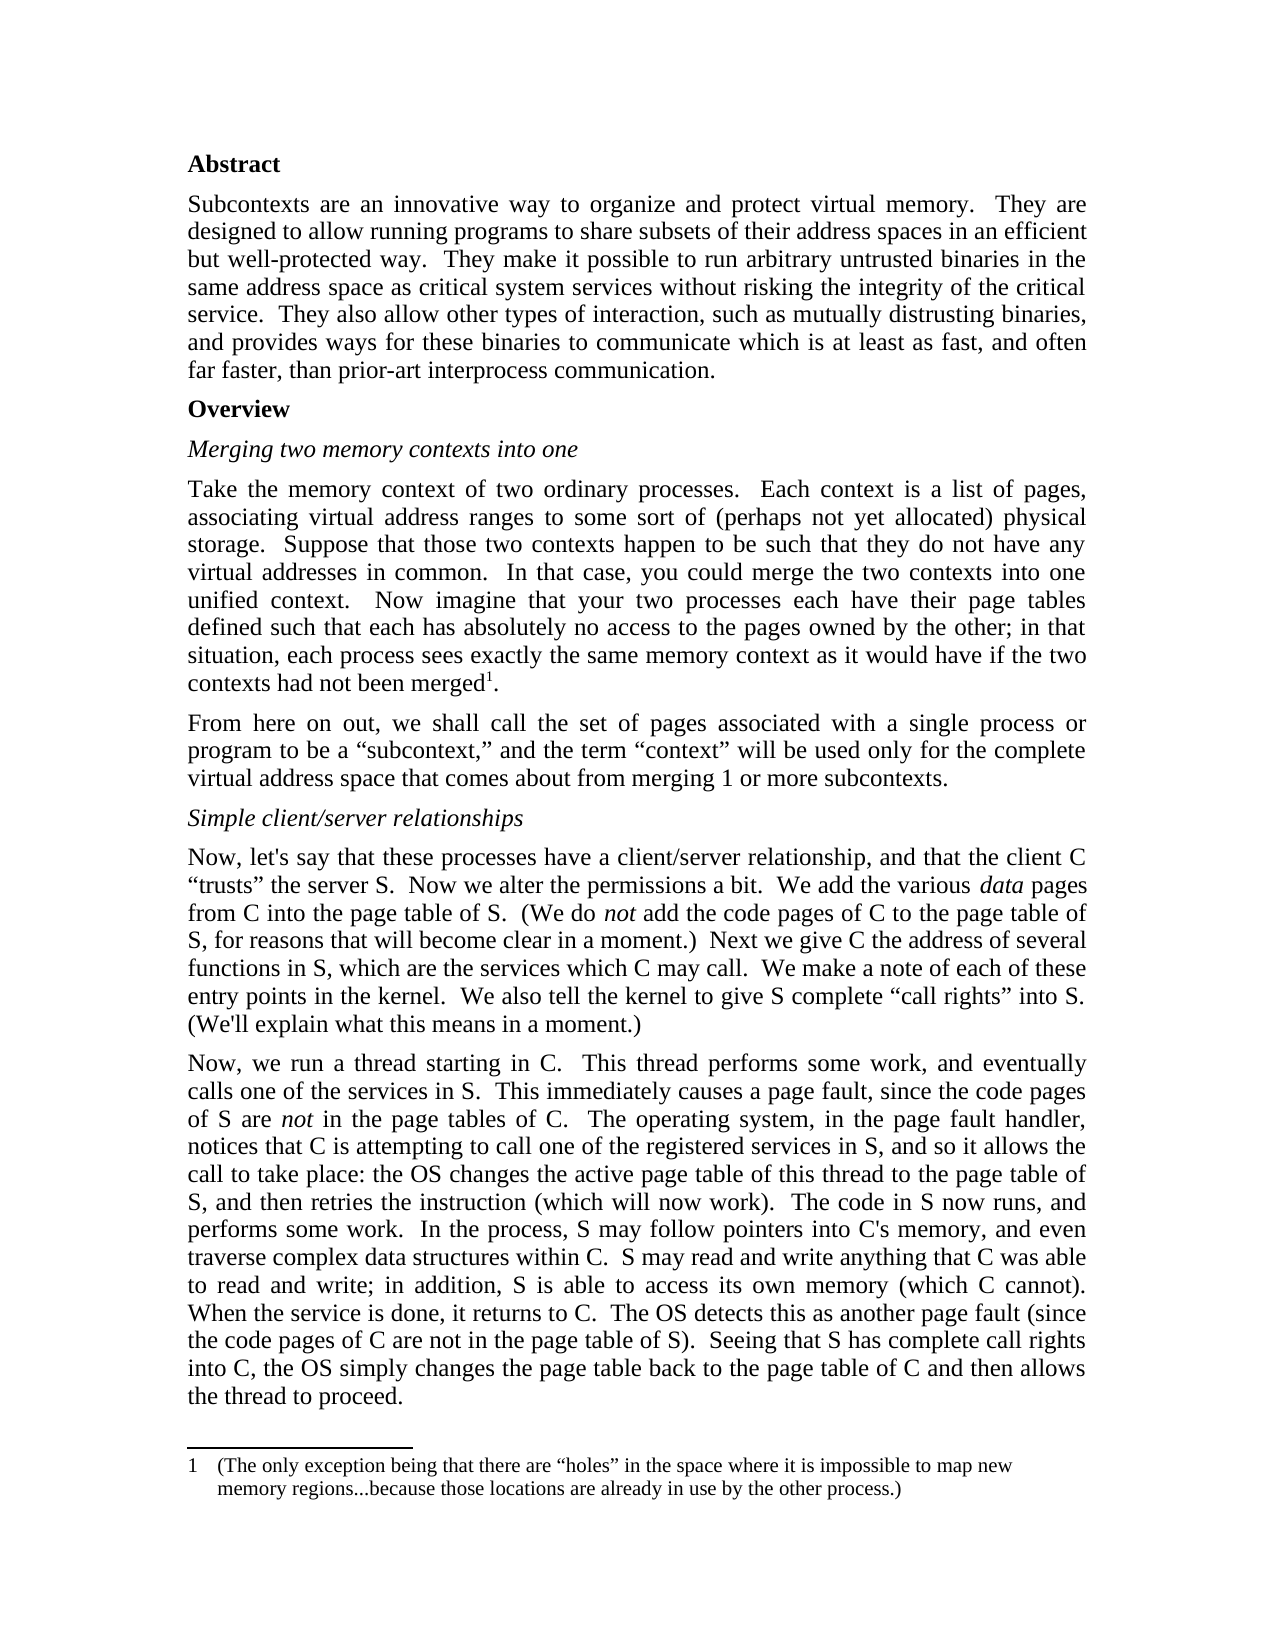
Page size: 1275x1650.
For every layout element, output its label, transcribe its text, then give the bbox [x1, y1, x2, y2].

text Subcontexts are an innovative way to organize and protect virtual memory. They are designed to allow running programs to share subsets of their address spaces in an efficient but well-protected way. They make it possible to run arbitrary untrusted binaries in the same address space as critical system services without risking the integrity of the critical service. They also allow other types of interaction, such as mutually distrusting binaries, and provides ways for these binaries to communicate which is at least as fast, and often far faster, than prior-art interprocess communication. [187, 190, 1087, 384]
text Overview [187, 396, 1087, 423]
text Now, let's say that these processes have a client/server relationship, and that the client C “trusts” the server S. Now we alter the permissions a bit. We add the various data pages from C into the page table of S. (We do not add the code pages of C to the page table of S, for reasons that will become clear in a moment.) Next we give C the address of several functions in S, which are the services which C may call. We make a note of each of these entry points in the kernel. We also tell the kernel to give S complete “call rights” into S. (We'll explain what this means in a moment.) [187, 843, 1087, 1037]
text Simple client/server relationships [187, 804, 1087, 831]
text From here on out, we shall call the set of pages associated with a single process or program to be a “subcontext,” and the term “context” will be used only for the complete virtual address space that comes about from merging 1 or more subcontexts. [187, 709, 1087, 792]
text Merging two memory contexts into one [187, 435, 1087, 463]
text Take the memory context of two ordinary processes. Each context is a list of pages, associating virtual address ranges to some sort of (perhaps not yet allocated) physical storage. Suppose that those two contexts happen to be such that they do not have any virtual addresses in common. In that case, you could merge the two contexts into one unified context. Now imagine that your two processes each have their page tables defined such that each has absolutely no access to the pages owned by the other; in that situation, each process sees exactly the same memory context as it would have if the two contexts had not been merged. [187, 475, 1087, 697]
text Abstract [187, 150, 1087, 178]
text Now, we run a thread starting in C. This thread performs some work, and eventually calls one of the services in S. This immediately causes a page fault, since the code pages of S are not in the page tables of C. The operating system, in the page fault handler, notices that C is attempting to call one of the registered services in S, and so it allows the call to take place: the OS changes the active page table of this thread to the page table of S, and then retries the instruction (which will now work). The code in S now runs, and performs some work. In the process, S may follow pointers into C's memory, and even traverse complex data structures within C. S may read and write anything that C was able to read and write; in addition, S is able to access its own memory (which C cannot). When the service is done, it returns to C. The OS detects this as another page fault (since the code pages of C are not in the page table of S). Seeing that S has complete call rights into C, the OS simply changes the page table back to the page table of C and then allows the thread to proceed. [187, 1049, 1087, 1409]
text (The only exception being that there are “holes” in the space where it is impossible to map new memory regions...because those locations are already in use by the other process.) [187, 1454, 1087, 1500]
